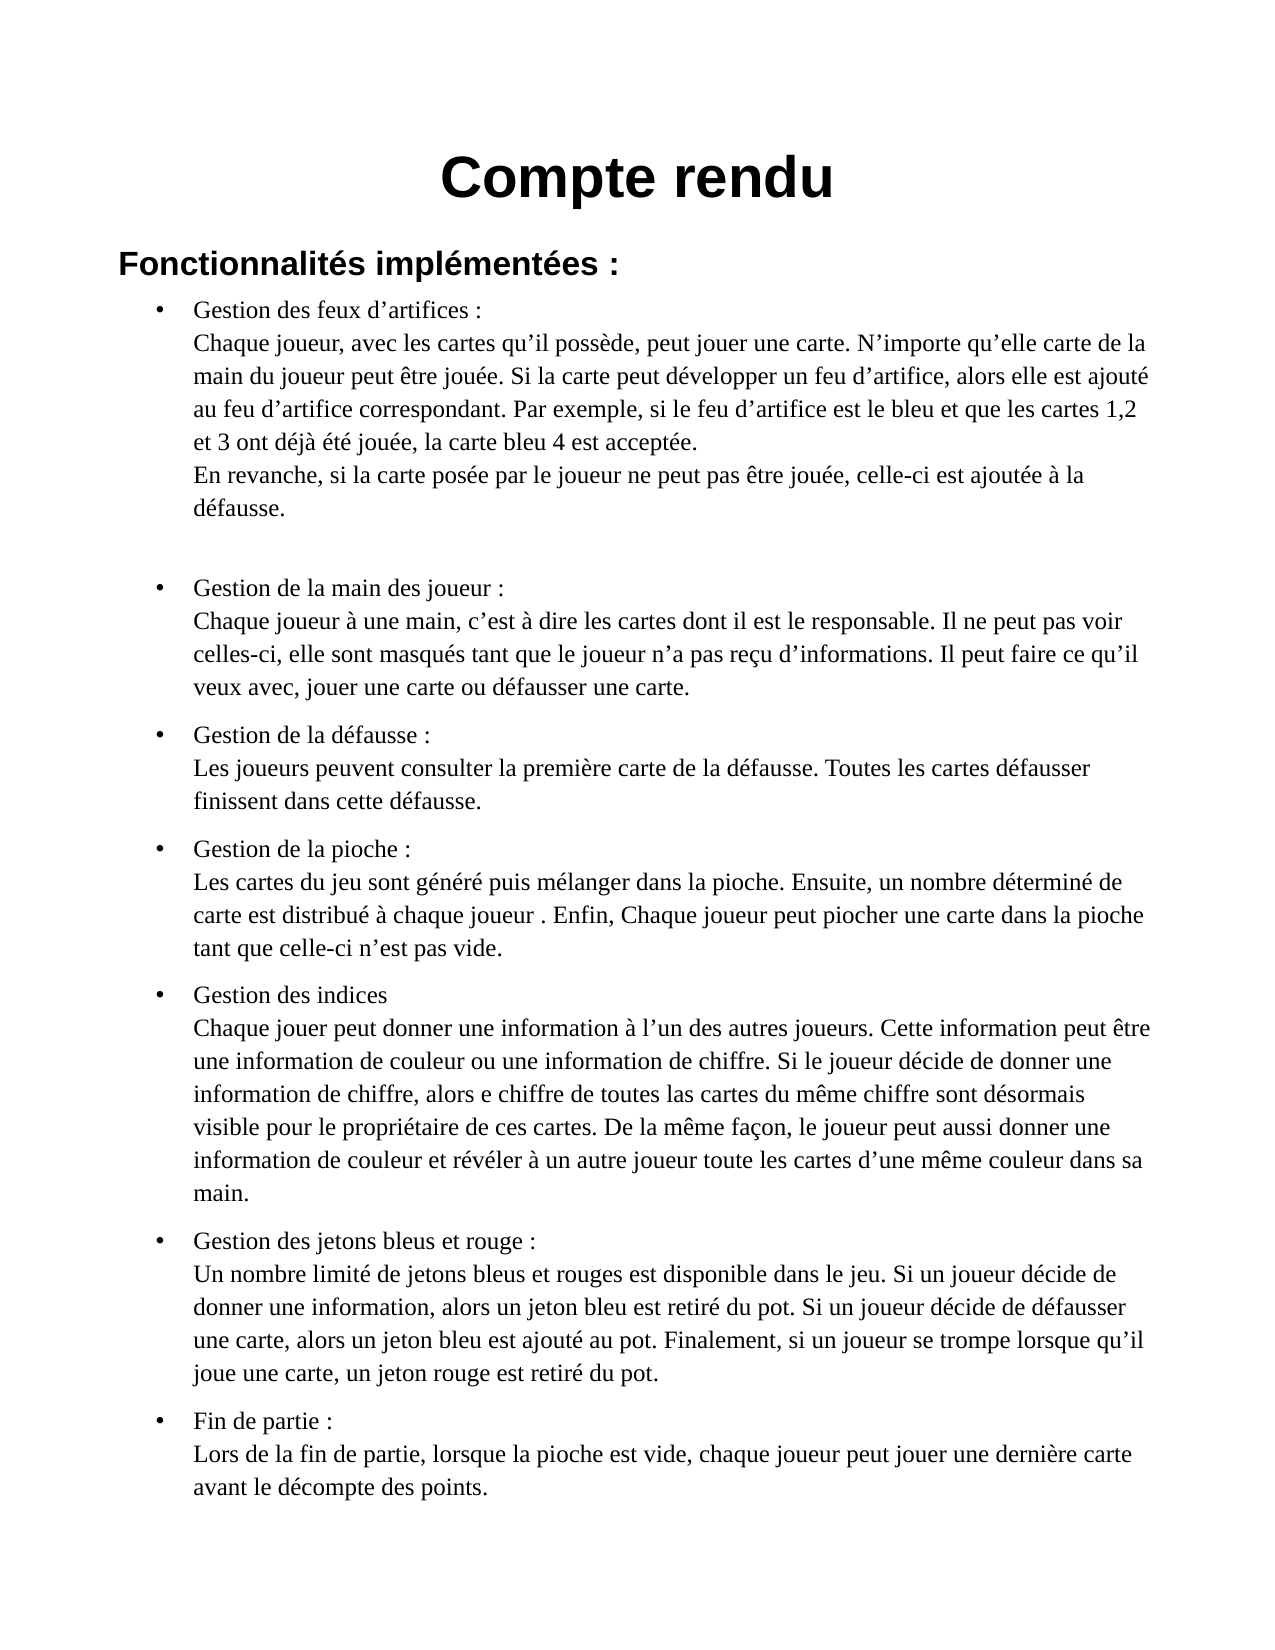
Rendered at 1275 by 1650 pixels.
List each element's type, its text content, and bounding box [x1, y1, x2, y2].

list Gestion de la main des joueur : Chaque joueur à une main, c’est à dire les cartes dont il est le responsable. Il ne peut pas voir celles-ci, elle sont masqués tant que le joueur n’a pas reçu d’informations. Il peut faire ce qu’il veux avec, jouer une carte ou défausser une carte. [156, 573, 1157, 701]
subtitle Fonctionnalités implémentées : [118, 243, 1157, 282]
list Gestion de la défausse : Les joueurs peuvent consulter la première carte de la défausse. Toutes les cartes défausser finissent dans cette défausse. [156, 720, 1157, 815]
list Fin de partie : Lors de la fin de partie, lorsque la pioche est vide, chaque joueur peut jouer une dernière carte avant le décompte des points. [156, 1406, 1157, 1501]
list Gestion de la pioche : Les cartes du jeu sont généré puis mélanger dans la pioche. Ensuite, un nombre déterminé de carte est distribué à chaque joueur . Enfin, Chaque joueur peut piocher une carte dans la pioche tant que celle-ci n’est pas vide. [156, 834, 1157, 962]
title Compte rendu [118, 143, 1157, 210]
list Gestion des feux d’artifices : Chaque joueur, avec les cartes qu’il possède, peut jouer une carte. N’importe qu’elle carte de la main du joueur peut être jouée. Si la carte peut développer un feu d’artifice, alors elle est ajouté au feu d’artifice correspondant. Par exemple, si le feu d’artifice est le bleu et que les cartes 1,2 et 3 ont déjà été jouée, la carte bleu 4 est acceptée. En revanche, si la carte posée par le joueur ne peut pas être jouée, celle-ci est ajoutée à la défausse. [156, 295, 1157, 554]
list Gestion des jetons bleus et rouge : Un nombre limité de jetons bleus et rouges est disponible dans le jeu. Si un joueur décide de donner une information, alors un jeton bleu est retiré du pot. Si un joueur décide de défausser une carte, alors un jeton bleu est ajouté au pot. Finalement, si un joueur se trompe lorsque qu’il joue une carte, un jeton rouge est retiré du pot. [156, 1226, 1157, 1387]
list Gestion des indices Chaque jouer peut donner une information à l’un des autres joueurs. Cette information peut être une information de couleur ou une information de chiffre. Si le joueur décide de donner une information de chiffre, alors e chiffre de toutes las cartes du même chiffre sont désormais visible pour le propriétaire de ces cartes. De la même façon, le joueur peut aussi donner une information de couleur et révéler à un autre joueur toute les cartes d’une même couleur dans sa main. [156, 980, 1157, 1207]
